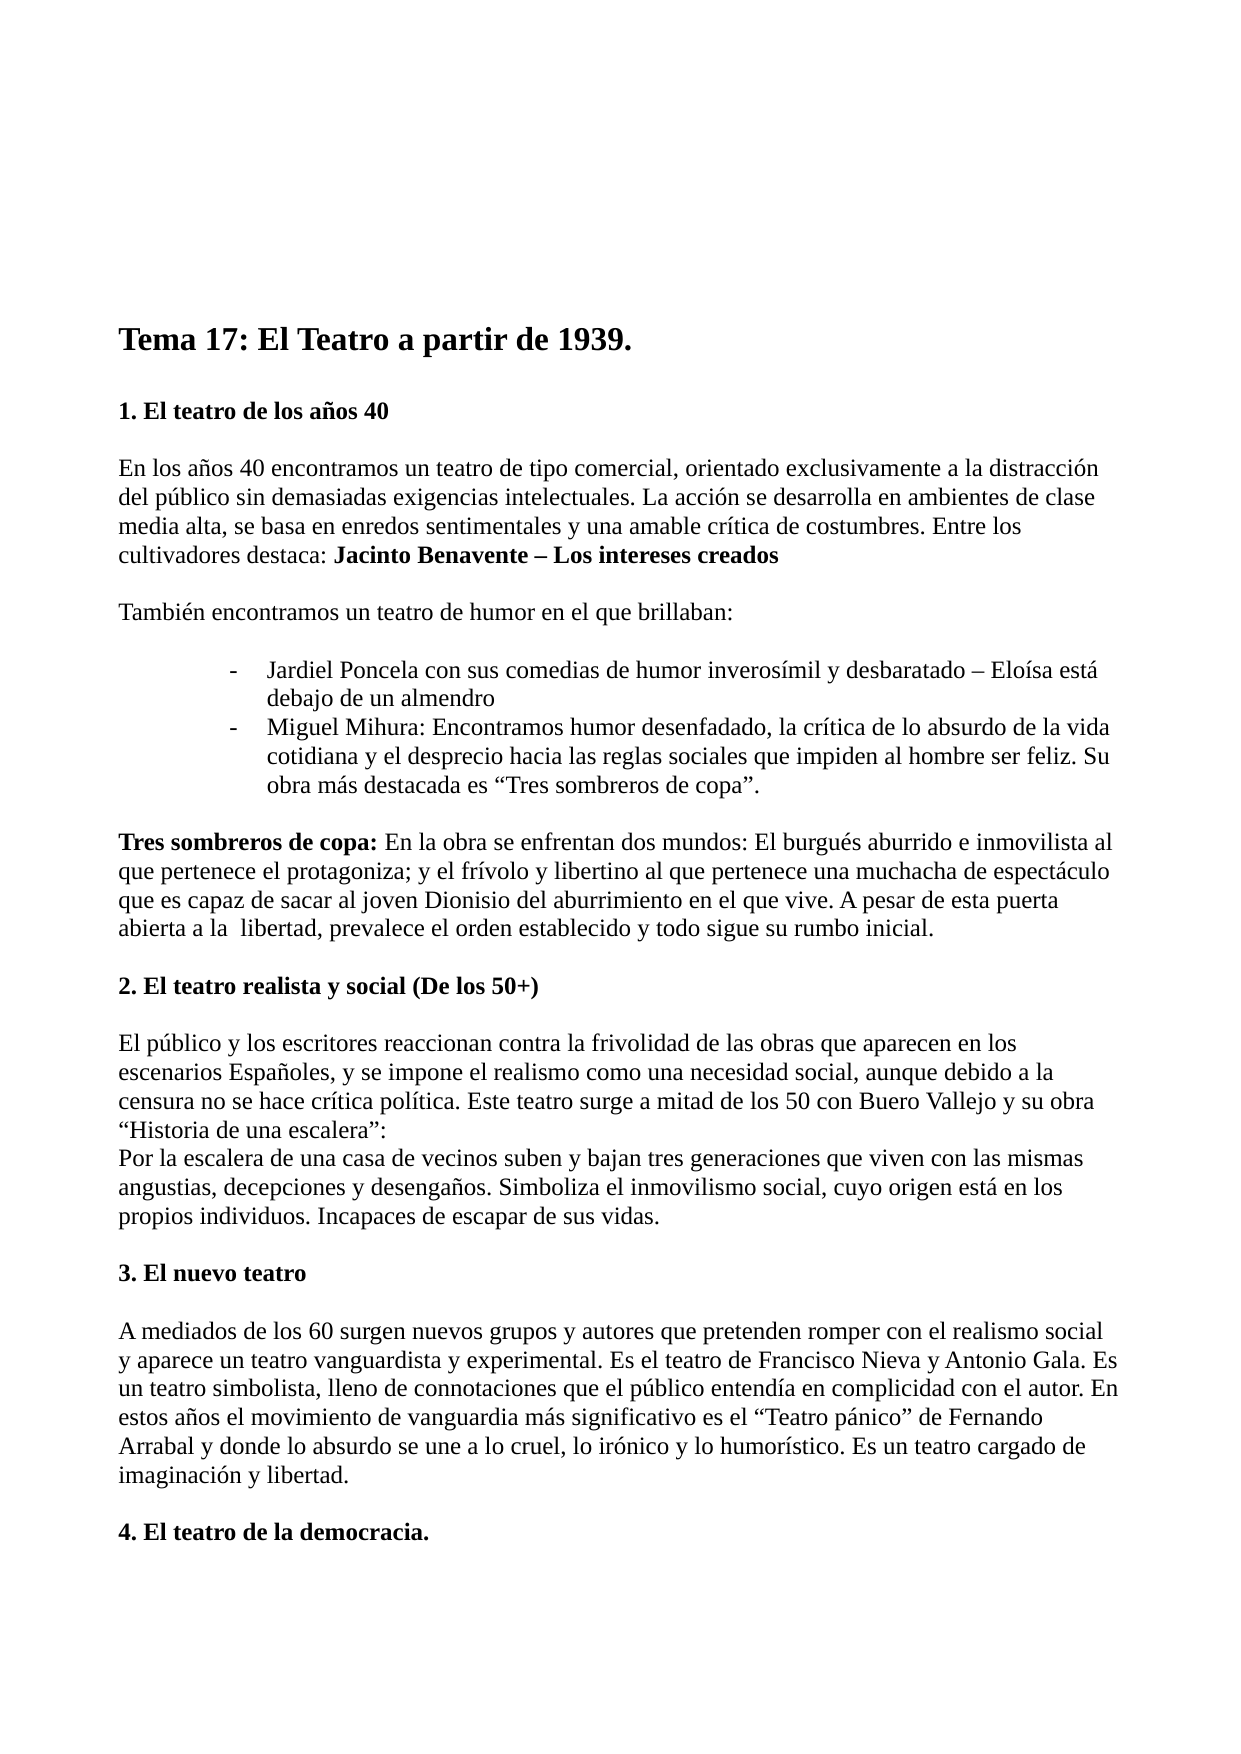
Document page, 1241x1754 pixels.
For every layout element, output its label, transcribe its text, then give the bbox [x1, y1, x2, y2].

text 3. El nuevo teatro [118, 1258, 1122, 1287]
text 4. El teatro de la democracia. [118, 1517, 1122, 1546]
list Jardiel Poncela con sus comedias de humor inverosímil y desbaratado – Eloísa está debajo de un almendro [229, 655, 1122, 712]
text A mediados de los 60 surgen nuevos grupos y autores que pretenden romper con el realismo social y aparece un teatro vanguardista y experimental. Es el teatro de Francisco Nieva y Antonio Gala. Es un teatro simbolista, lleno de connotaciones que el público entendía en complicidad con el autor. En estos años el movimiento de vanguardia más significativo es el “Teatro pánico” de Fernando Arrabal y donde lo absurdo se une a lo cruel, lo irónico y lo humorístico. Es un teatro cargado de imaginación y libertad. [118, 1316, 1122, 1488]
text Por la escalera de una casa de vecinos suben y bajan tres generaciones que viven con las mismas angustias, decepciones y desengaños. Simboliza el inmovilismo social, cuyo origen está en los propios individuos. Incapaces de escapar de sus vidas. [118, 1143, 1122, 1230]
text 2. El teatro realista y social (De los 50+) [118, 971, 1122, 1000]
text También encontramos un teatro de humor en el que brillaban: [118, 597, 1122, 626]
text En los años 40 encontramos un teatro de tipo comercial, orientado exclusivamente a la distracción del público sin demasiadas exigencias intelectuales. La acción se desarrolla en ambientes de clase media alta, se basa en enredos sentimentales y una amable crítica de costumbres. Entre los cultivadores destaca: Jacinto Benavente – Los intereses creados [118, 453, 1122, 568]
text Tema 17: El Teatro a partir de 1939. [118, 319, 1122, 358]
text 1. El teatro de los años 40 [118, 396, 1122, 425]
text El público y los escritores reaccionan contra la frivolidad de las obras que aparecen en los escenarios Españoles, y se impone el realismo como una necesidad social, aunque debido a la censura no se hace crítica política. Este teatro surge a mitad de los 50 con Buero Vallejo y su obra “Historia de una escalera”: [118, 1028, 1122, 1143]
list Miguel Mihura: Encontramos humor desenfadado, la crítica de lo absurdo de la vida cotidiana y el desprecio hacia las reglas sociales que impiden al hombre ser feliz. Su obra más destacada es “Tres sombreros de copa”. [229, 712, 1122, 798]
text Tres sombreros de copa: En la obra se enfrentan dos mundos: El burgués aburrido e inmovilista al que pertenece el protagoniza; y el frívolo y libertino al que pertenece una muchacha de espectáculo que es capaz de sacar al joven Dionisio del aburrimiento en el que vive. A pesar de esta puerta abierta a la libertad, prevalece el orden establecido y todo sigue su rumbo inicial. [118, 827, 1122, 942]
